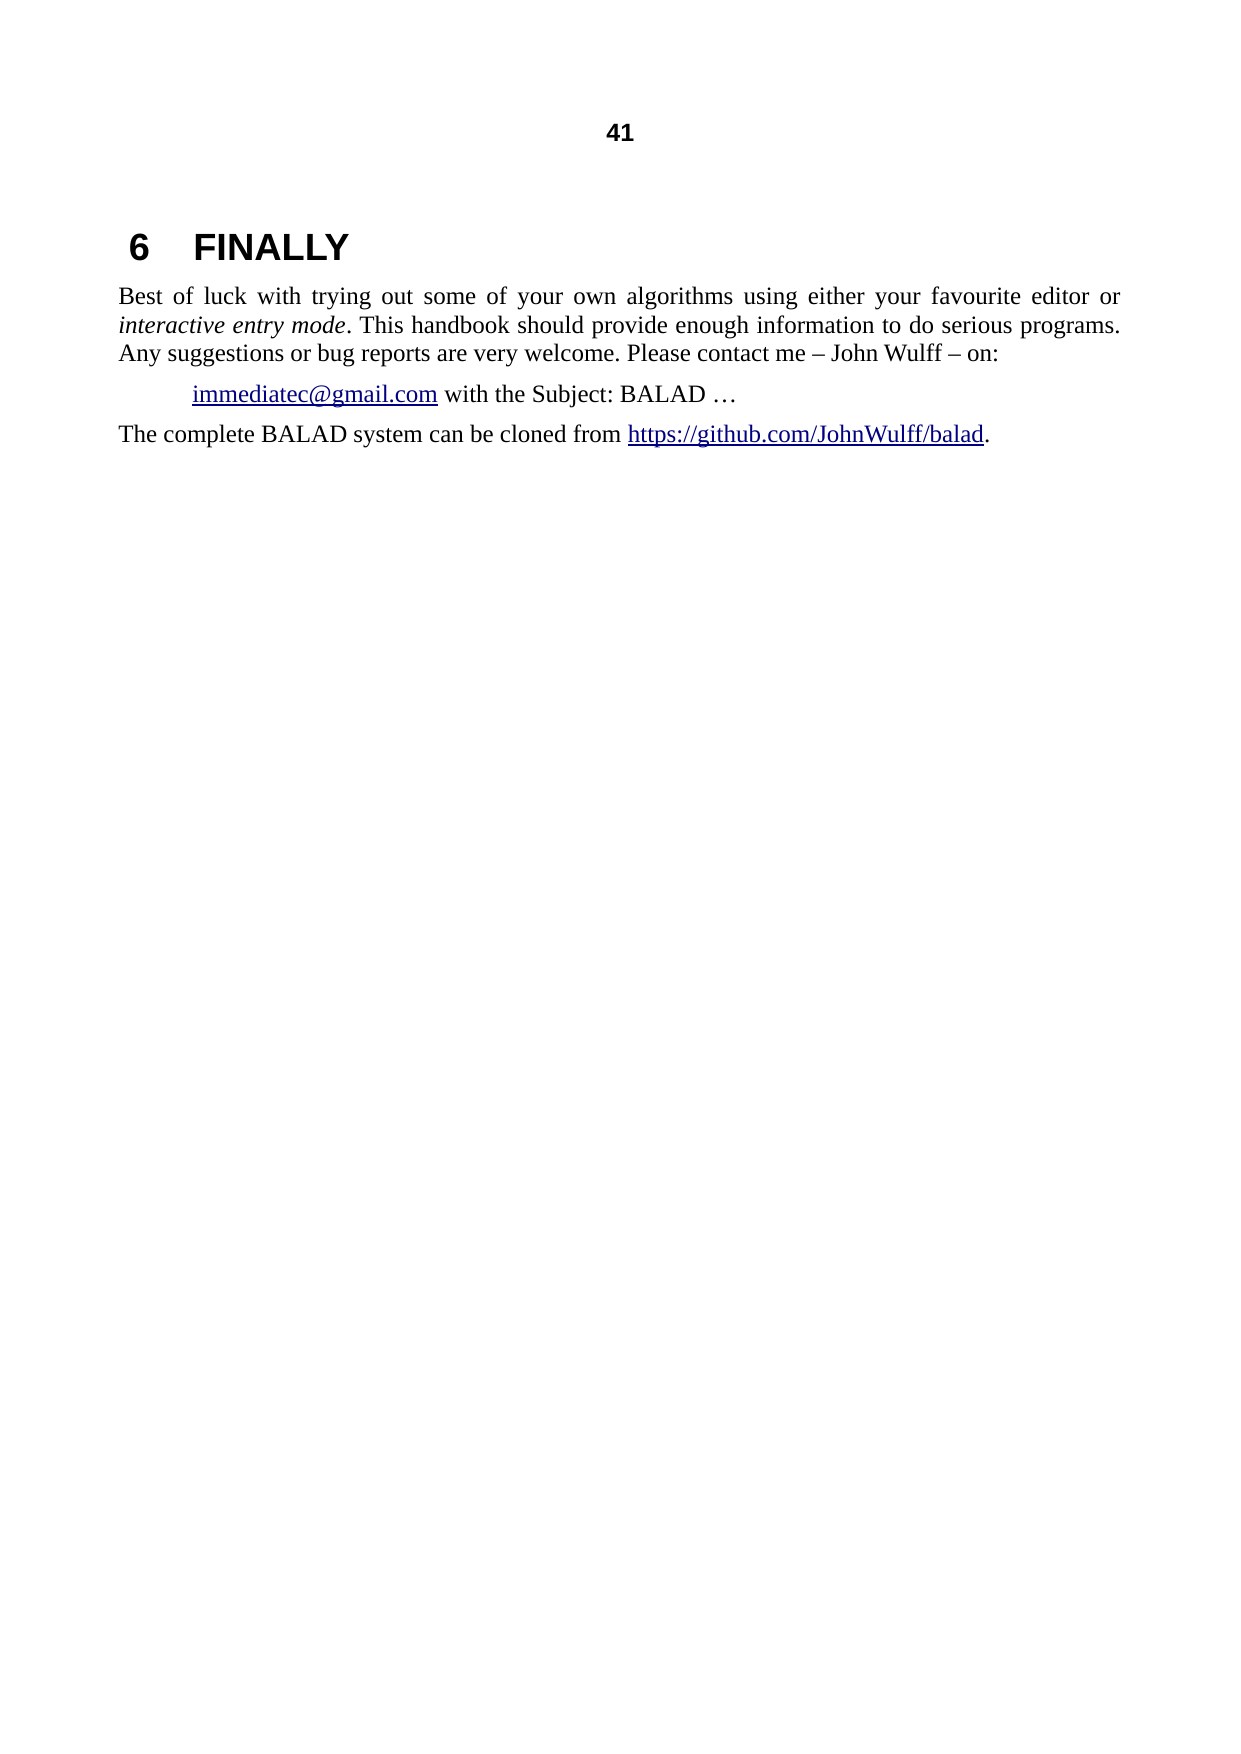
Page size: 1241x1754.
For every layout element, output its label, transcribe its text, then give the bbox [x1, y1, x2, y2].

text immediatec@gmail.com with the Subject: BALAD … [192, 379, 1122, 408]
text The complete BALAD system can be cloned from https://github.com/JohnWulff/balad. [118, 419, 1122, 448]
subtitle FINALLY [118, 225, 1122, 268]
text Best of luck with trying out some of your own algorithms using either your favourite editor or interactive entry mode. This handbook should provide enough information to do serious programs. Any suggestions or bug reports are very welcome. Please contact me – John Wulff – on: [118, 281, 1122, 367]
